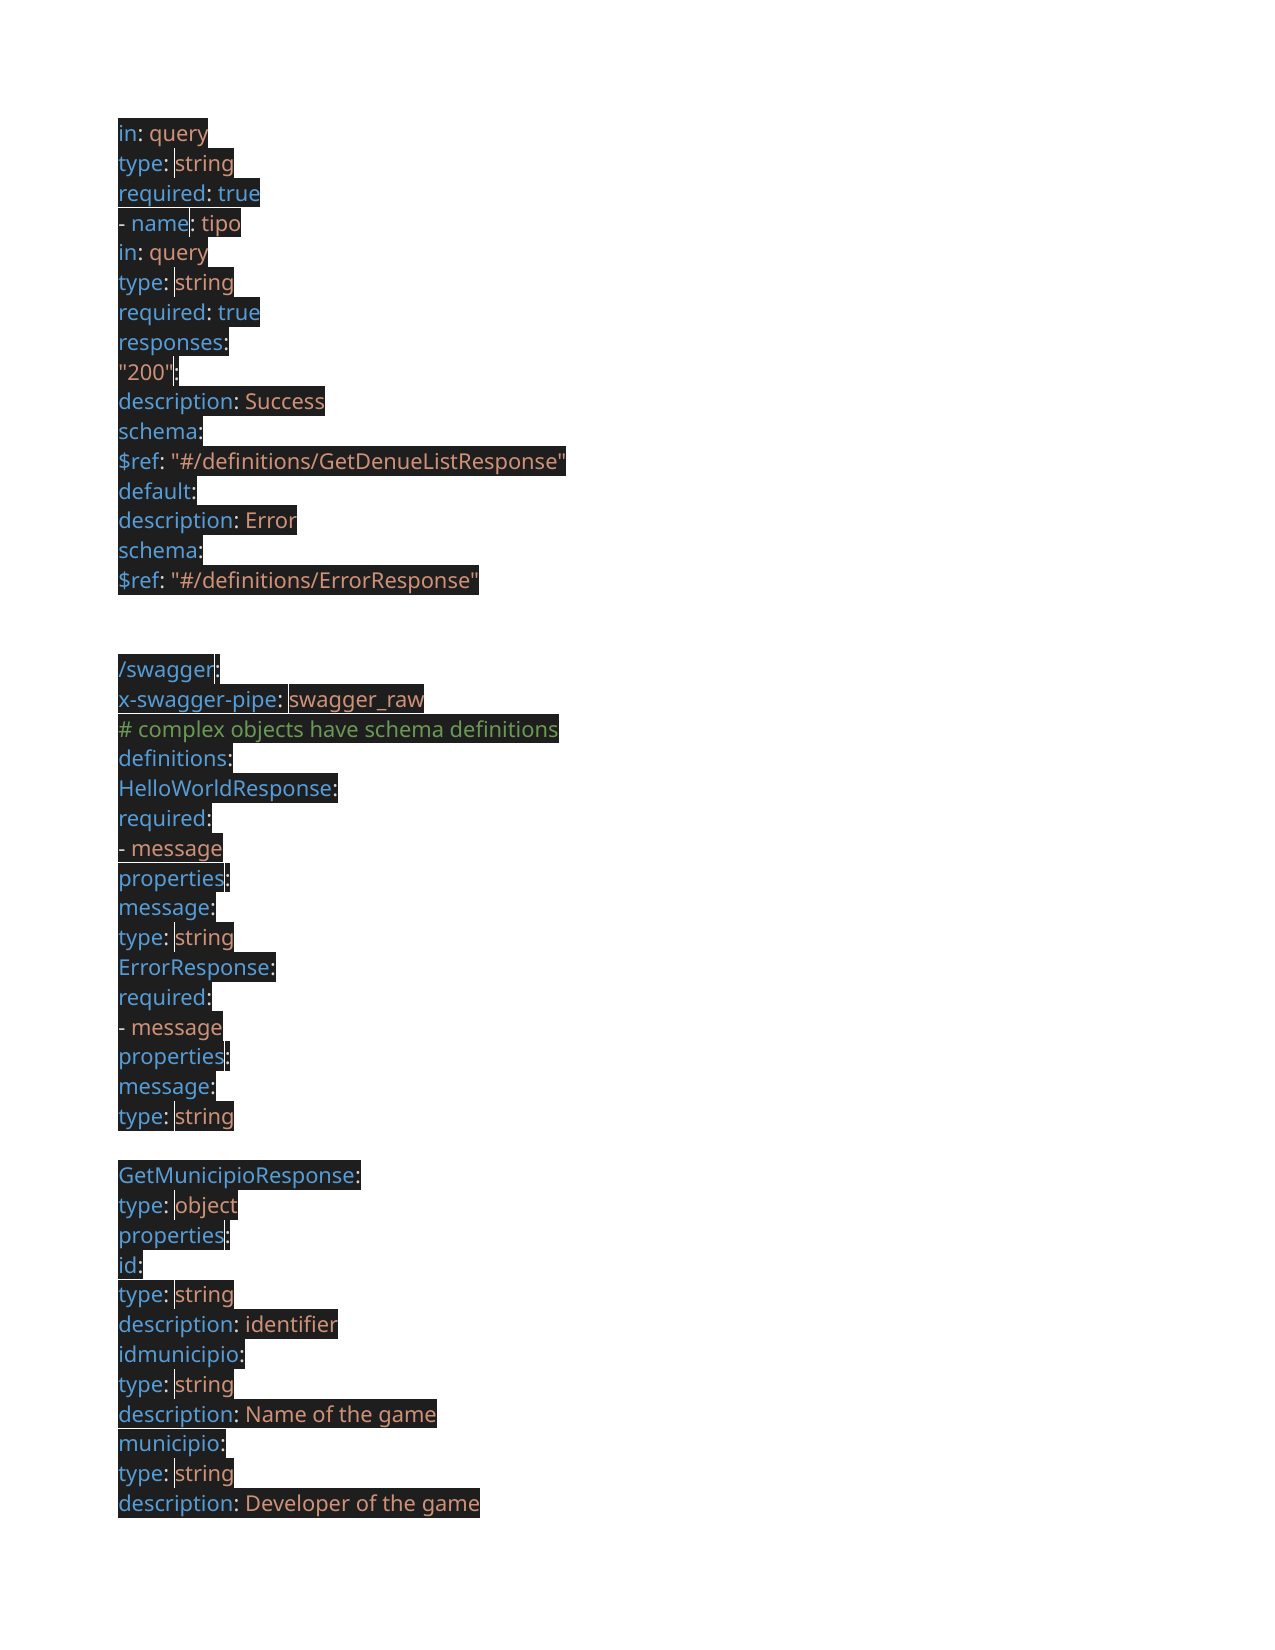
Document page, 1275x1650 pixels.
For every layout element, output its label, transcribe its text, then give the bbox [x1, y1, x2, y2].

text required: [118, 803, 1157, 833]
text GetMunicipioResponse: [118, 1160, 1157, 1190]
text type: string [118, 267, 1157, 297]
text type: object [118, 1190, 1157, 1220]
text required: [118, 982, 1157, 1011]
text message: [118, 1071, 1157, 1101]
text type: string [118, 922, 1157, 952]
text schema: [118, 416, 1157, 446]
text definitions: [118, 743, 1157, 773]
text "200": [118, 356, 1157, 386]
text description: Success [118, 386, 1157, 416]
text type: string [118, 1101, 1157, 1131]
text properties: [118, 1220, 1157, 1250]
text schema: [118, 535, 1157, 565]
text id: [118, 1250, 1157, 1279]
text - name: tipo [118, 207, 1157, 237]
text message: [118, 892, 1157, 922]
text type: string [118, 1279, 1157, 1309]
text responses: [118, 327, 1157, 356]
text type: string [118, 148, 1157, 178]
text x-swagger-pipe: swagger_raw [118, 684, 1157, 713]
text $ref: "#/definitions/GetDenueListResponse" [118, 446, 1157, 476]
text type: string [118, 1458, 1157, 1488]
text required: true [118, 297, 1157, 327]
text properties: [118, 1041, 1157, 1071]
text description: Name of the game [118, 1399, 1157, 1428]
text /swagger: [118, 654, 1157, 684]
text municipio: [118, 1428, 1157, 1458]
text type: string [118, 1369, 1157, 1399]
text $ref: "#/definitions/ErrorResponse" [118, 565, 1157, 595]
text in: query [118, 237, 1157, 267]
text ErrorResponse: [118, 952, 1157, 982]
text description: identifier [118, 1309, 1157, 1339]
text required: true [118, 178, 1157, 207]
text idmunicipio: [118, 1339, 1157, 1369]
text HelloWorldResponse: [118, 773, 1157, 803]
text description: Error [118, 505, 1157, 535]
text # complex objects have schema definitions [118, 713, 1157, 743]
text - message [118, 1011, 1157, 1041]
text default: [118, 476, 1157, 505]
text in: query [118, 118, 1157, 148]
text - message [118, 833, 1157, 862]
text properties: [118, 862, 1157, 892]
text description: Developer of the game [118, 1488, 1157, 1518]
